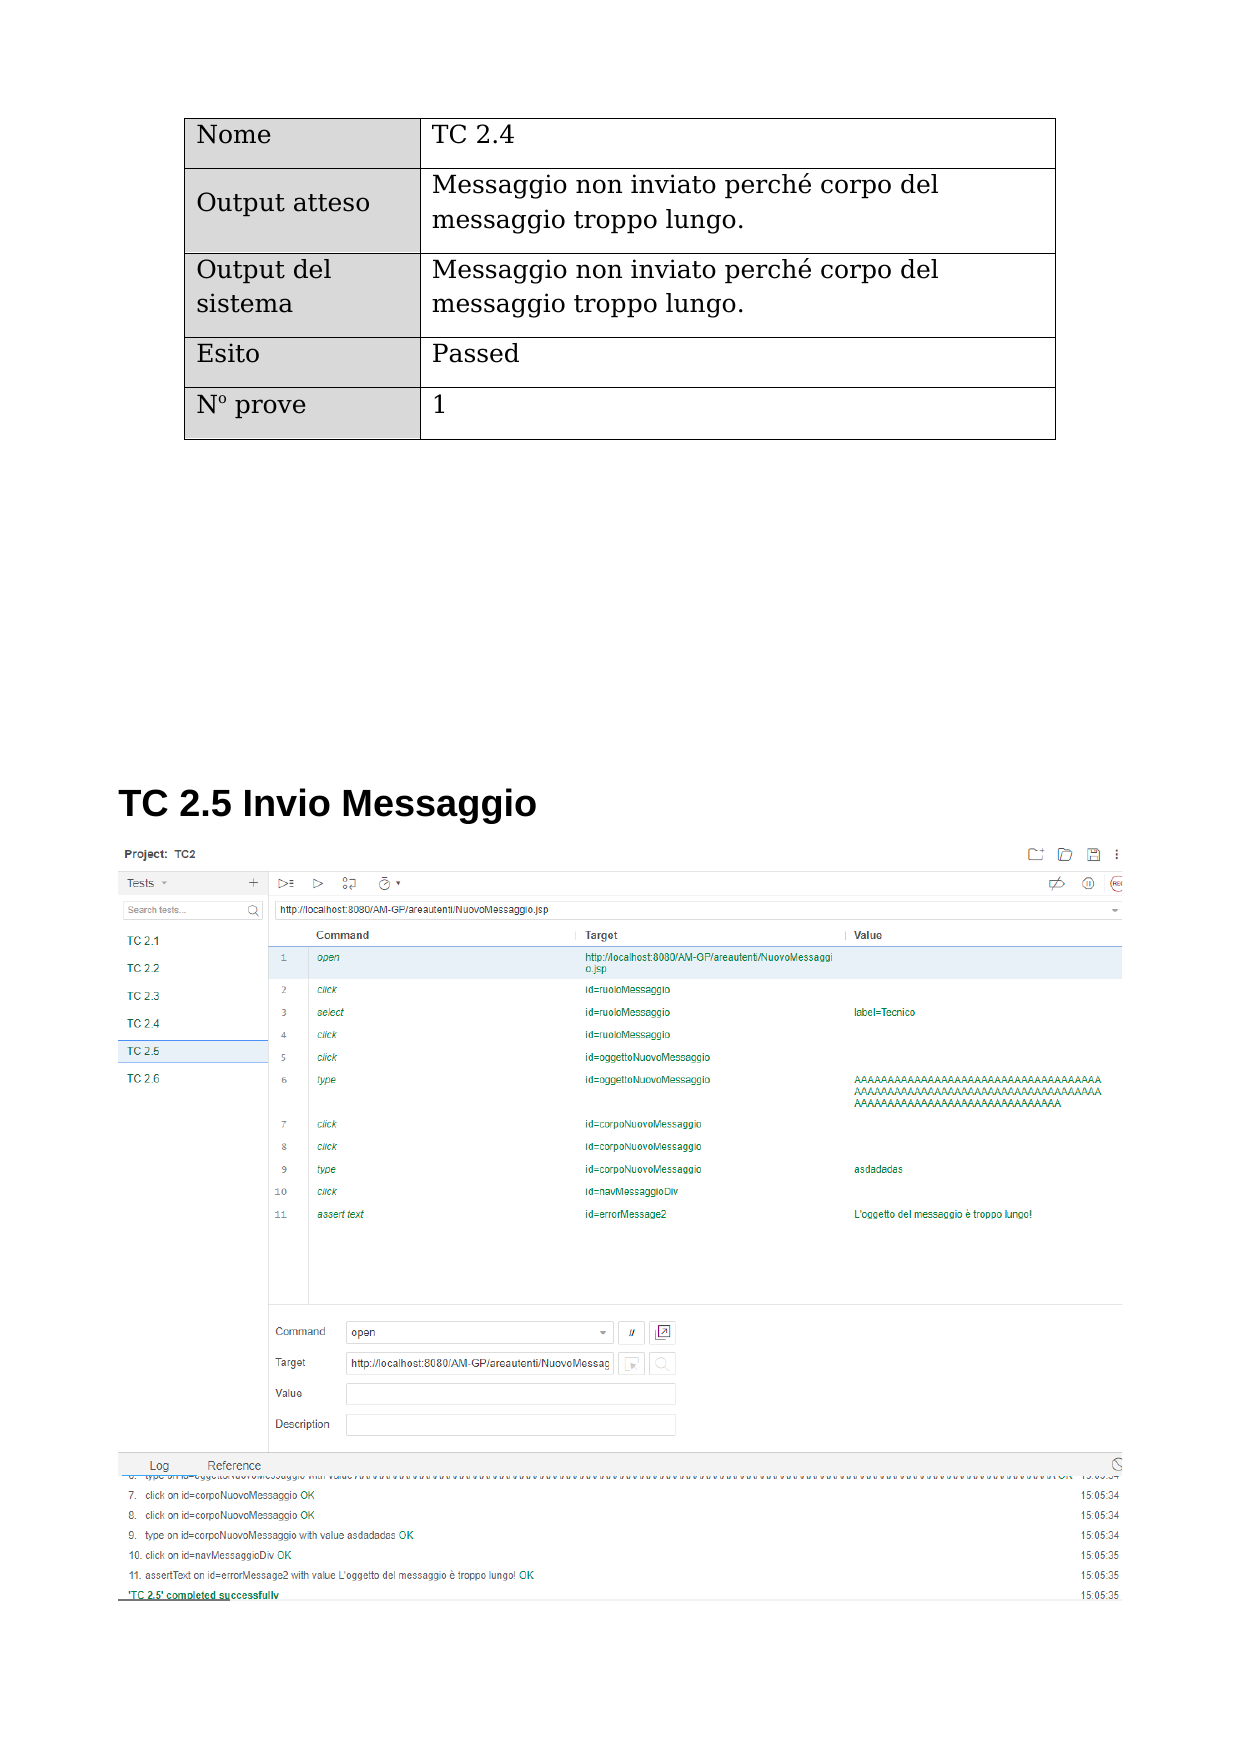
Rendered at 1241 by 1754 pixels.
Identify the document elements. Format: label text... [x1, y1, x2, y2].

table_cell Passed [421, 338, 1055, 387]
table_header TC 2.4 [421, 119, 1055, 168]
subtitle TC 2.5 Invio Messaggio [118, 781, 1122, 824]
table_cell 1 [421, 388, 1055, 438]
picture [118, 837, 1123, 1601]
table_cell Output atteso [185, 169, 420, 252]
table_cell Esito [185, 338, 420, 387]
table_cell Output del sistema [185, 254, 420, 337]
table_header Nome [185, 119, 420, 168]
table_cell Messaggio non inviato perché corpo del messaggio troppo lungo. [421, 169, 1055, 252]
table_cell Messaggio non inviato perché corpo del messaggio troppo lungo. [421, 254, 1055, 337]
table_cell No prove [185, 388, 420, 438]
